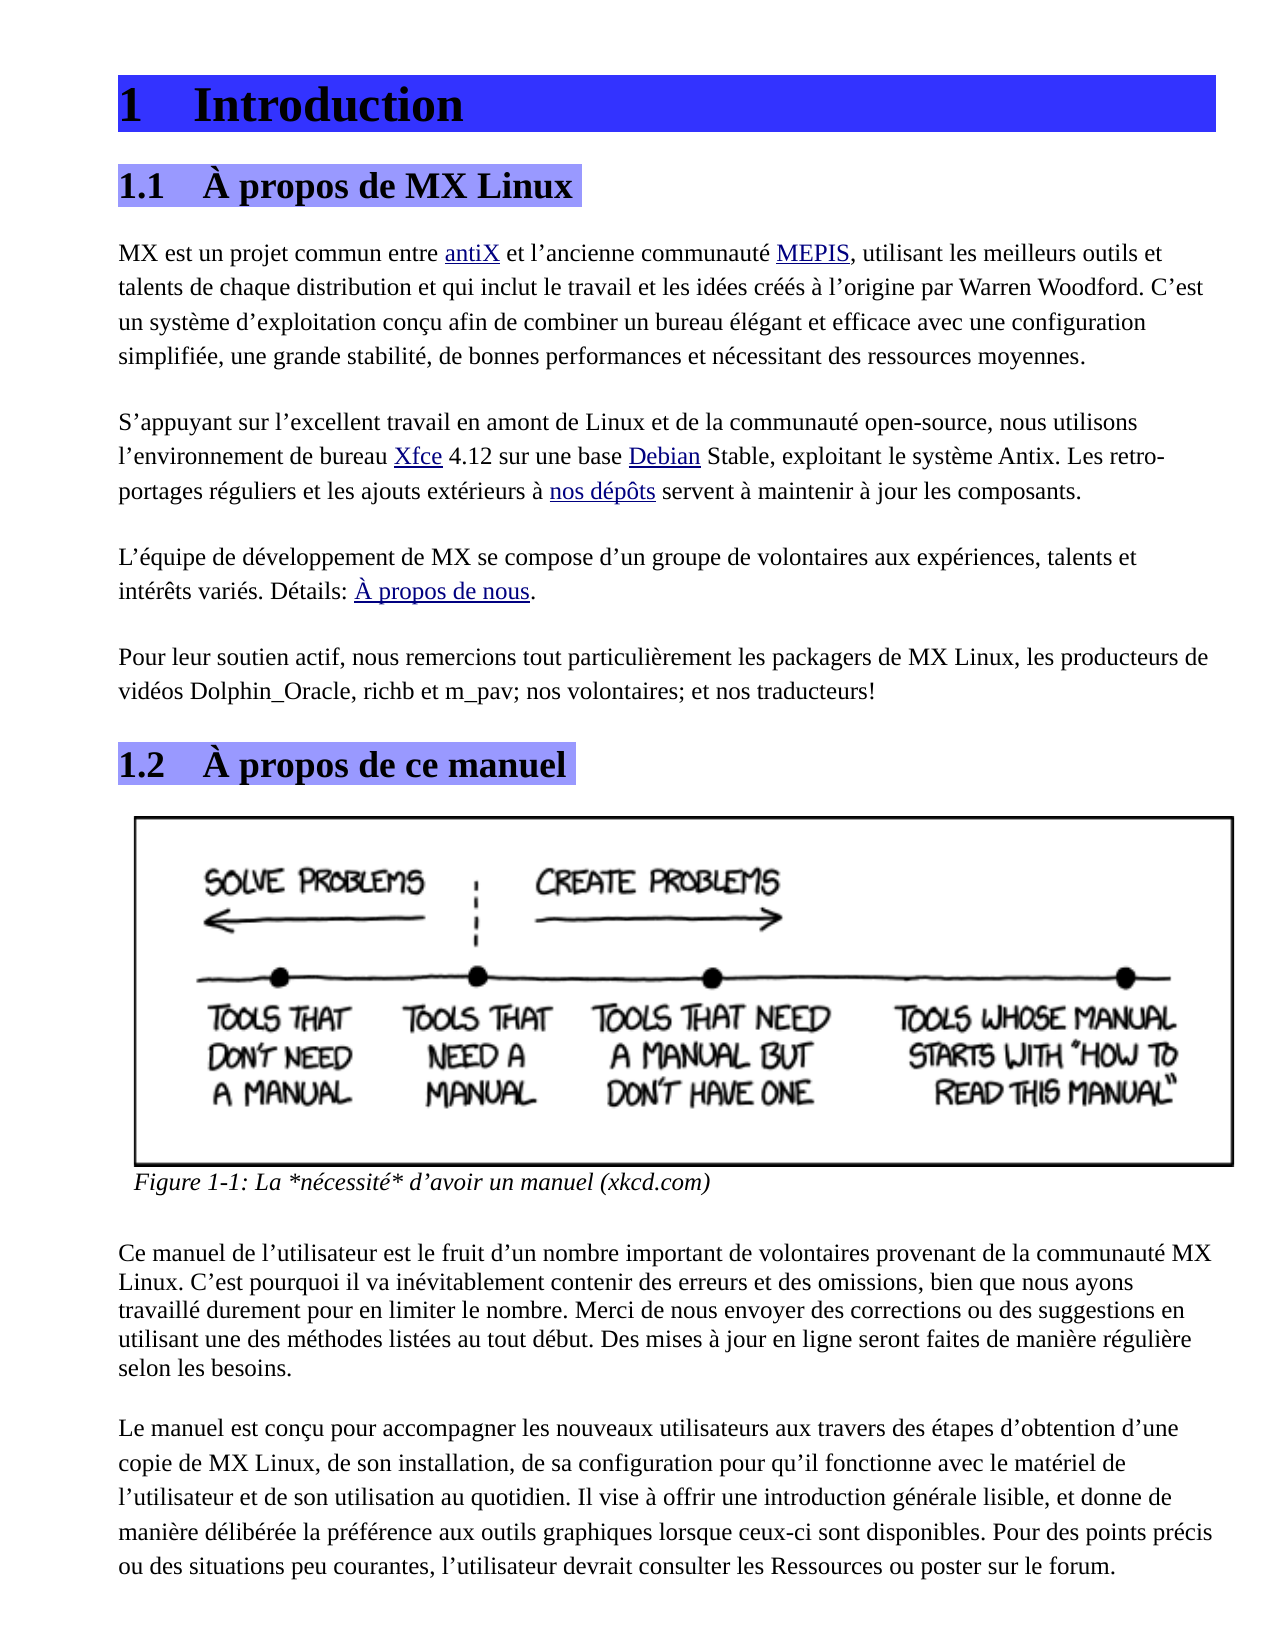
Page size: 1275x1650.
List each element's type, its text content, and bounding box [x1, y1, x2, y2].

text Figure 1-1: La *nécessité* d’avoir un manuel (xkcd.com) [134, 1167, 1234, 1196]
text S’appuyant sur l’excellent travail en amont de Linux et de la communauté open-source, nous utilisons l’environnement de bureau Xfce 4.12 sur une base Debian Stable, exploitant le système Antix. Les retro-portages réguliers et les ajouts extérieurs à nos dépôts servent à maintenir à jour les composants. [118, 407, 1216, 505]
text Le manuel est conçu pour accompagner les nouveaux utilisateurs aux travers des étapes d’obtention d’une copie de MX Linux, de son installation, de sa configuration pour qu’il fonctionne avec le matériel de l’utilisateur et de son utilisation au quotidien. Il vise à offrir une introduction générale lisible, et donne de manière délibérée la préférence aux outils graphiques lorsque ceux-ci sont disponibles. Pour des points précis ou des situations peu courantes, l’utilisateur devrait consulter les Ressources ou poster sur le forum. [118, 1413, 1216, 1580]
text Pour leur soutien actif, nous remercions tout particulièrement les packagers de MX Linux, les producteurs de vidéos Dolphin_Oracle, richb et m_pav; nos volontaires; et nos traducteurs! [118, 642, 1216, 705]
text L’équipe de développement de MX se compose d’un groupe de volontaires aux expériences, talents et intérêts variés. Détails: À propos de nous. [118, 542, 1216, 605]
picture [133, 816, 1235, 1167]
text Ce manuel de l’utilisateur est le fruit d’un nombre important de volontaires provenant de la communauté MX Linux. C’est pourquoi il va inévitablement contenir des erreurs et des omissions, bien que nous ayons travaillé durement pour en limiter le nombre. Merci de nous envoyer des corrections ou des suggestions en utilisant une des méthodes listées au tout début. Des mises à jour en ligne seront faites de manière régulière selon les besoins. [118, 1238, 1216, 1382]
subtitle 1 Introduction [118, 75, 1216, 132]
text MX est un projet commun entre antiX et l’ancienne communauté MEPIS, utilisant les meilleurs outils et talents de chaque distribution et qui inclut le travail et les idées créés à l’origine par Warren Woodford. C’est un système d’exploitation conçu afin de combiner un bureau élégant et efficace avec une configuration simplifiée, une grande stabilité, de bonnes performances et nécessitant des ressources moyennes. [118, 238, 1216, 370]
subtitle 1.1 À propos de MX Linux [118, 163, 1216, 207]
subtitle 1.2 À propos de ce manuel [576, 742, 1201, 785]
